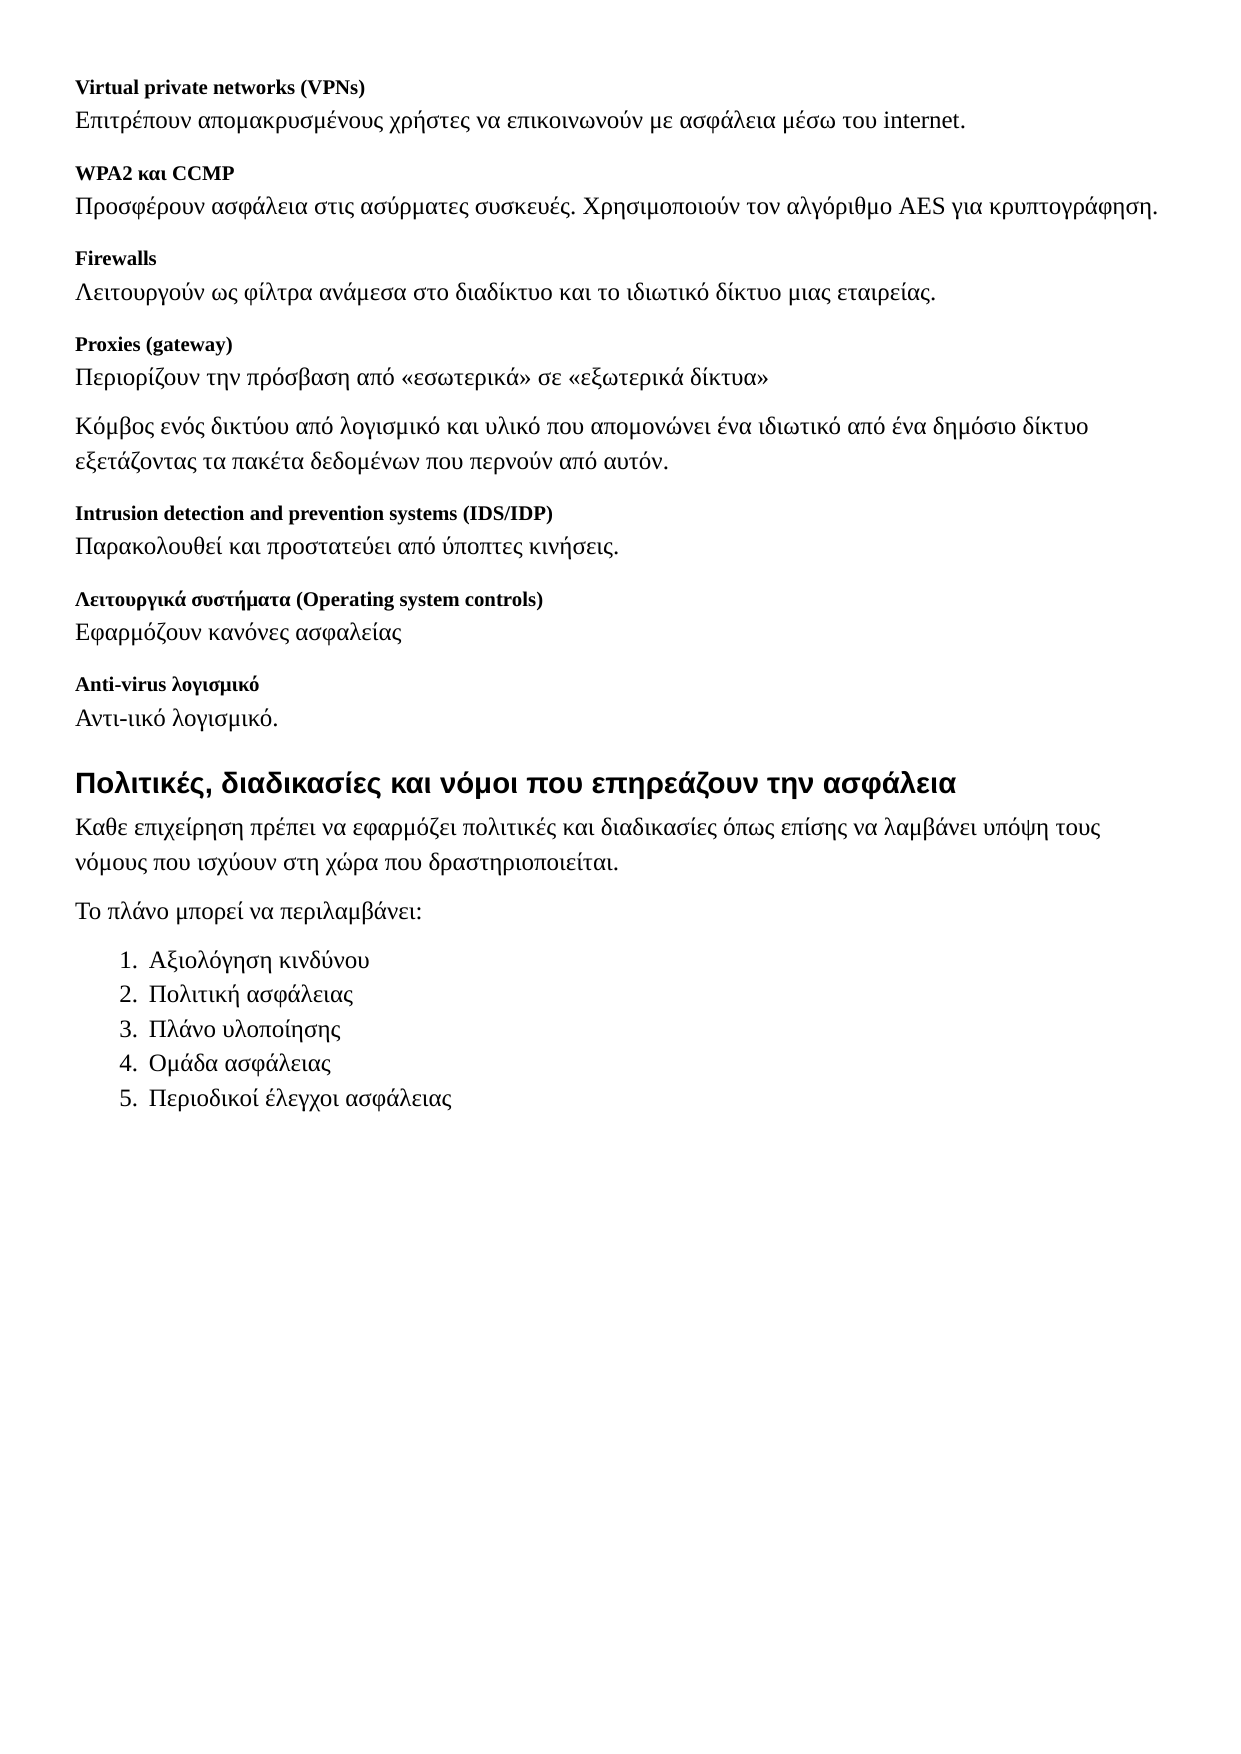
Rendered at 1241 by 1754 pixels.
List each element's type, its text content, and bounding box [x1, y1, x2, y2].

subtitle Proxies (gateway) [75, 332, 1165, 356]
subtitle Firewalls [75, 246, 1165, 270]
subtitle Πολιτικές, διαδικασίες και νόμοι που επηρεάζουν την ασφάλεια [75, 766, 1165, 800]
text Το πλάνο μπορεί να περιλαμβάνει: [75, 896, 1165, 925]
list Ομάδα ασφάλειας [119, 1048, 1165, 1077]
subtitle WPA2 και CCMP [75, 161, 1165, 185]
text Λειτουργούν ως φίλτρα ανάμεσα στο διαδίκτυο και το ιδιωτικό δίκτυο μιας εταιρείας. [75, 277, 1165, 305]
subtitle Λειτουργικά συστήματα (Operating system controls) [75, 587, 1165, 611]
list Πλάνο υλοποίησης [119, 1014, 1165, 1043]
text Παρακολουθεί και προστατεύει από ύποπτες κινήσεις. [75, 531, 1165, 560]
list Πολιτική ασφάλειας [119, 979, 1165, 1008]
list Περιοδικοί έλεγχοι ασφάλειας [119, 1083, 1165, 1112]
subtitle Anti-virus λογισμικό [75, 672, 1165, 696]
text Περιορίζουν την πρόσβαση από «εσωτερικά» σε «εξωτερικά δίκτυα» [75, 362, 1165, 391]
list Αξιολόγηση κινδύνου [119, 945, 1165, 974]
text Κόμβος ενός δικτύου από λογισμικό και υλικό που απομονώνει ένα ιδιωτικό από ένα δημόσιο δίκτυο εξετάζοντας τα πακέτα δεδομένων που περνούν από αυτόν. [75, 411, 1165, 474]
text Αντι-ιικό λογισμικό. [75, 703, 1165, 731]
text Καθε επιχείρηση πρέπει να εφαρμόζει πολιτικές και διαδικασίες όπως επίσης να λαμβάνει υπόψη τους νόμους που ισχύουν στη χώρα που δραστηριοποιείται. [75, 812, 1165, 876]
subtitle Virtual private networks (VPNs) [75, 75, 1165, 99]
text Επιτρέπουν απομακρυσμένους χρήστες να επικοινωνούν με ασφάλεια μέσω του internet. [75, 105, 1165, 134]
text Προσφέρουν ασφάλεια στις ασύρματες συσκευές. Χρησιμοποιούν τον αλγόριθμο AES για κρυπτογράφηση. [75, 191, 1165, 220]
subtitle Intrusion detection and prevention systems (IDS/IDP) [75, 501, 1165, 525]
text Εφαρμόζουν κανόνες ασφαλείας [75, 617, 1165, 646]
